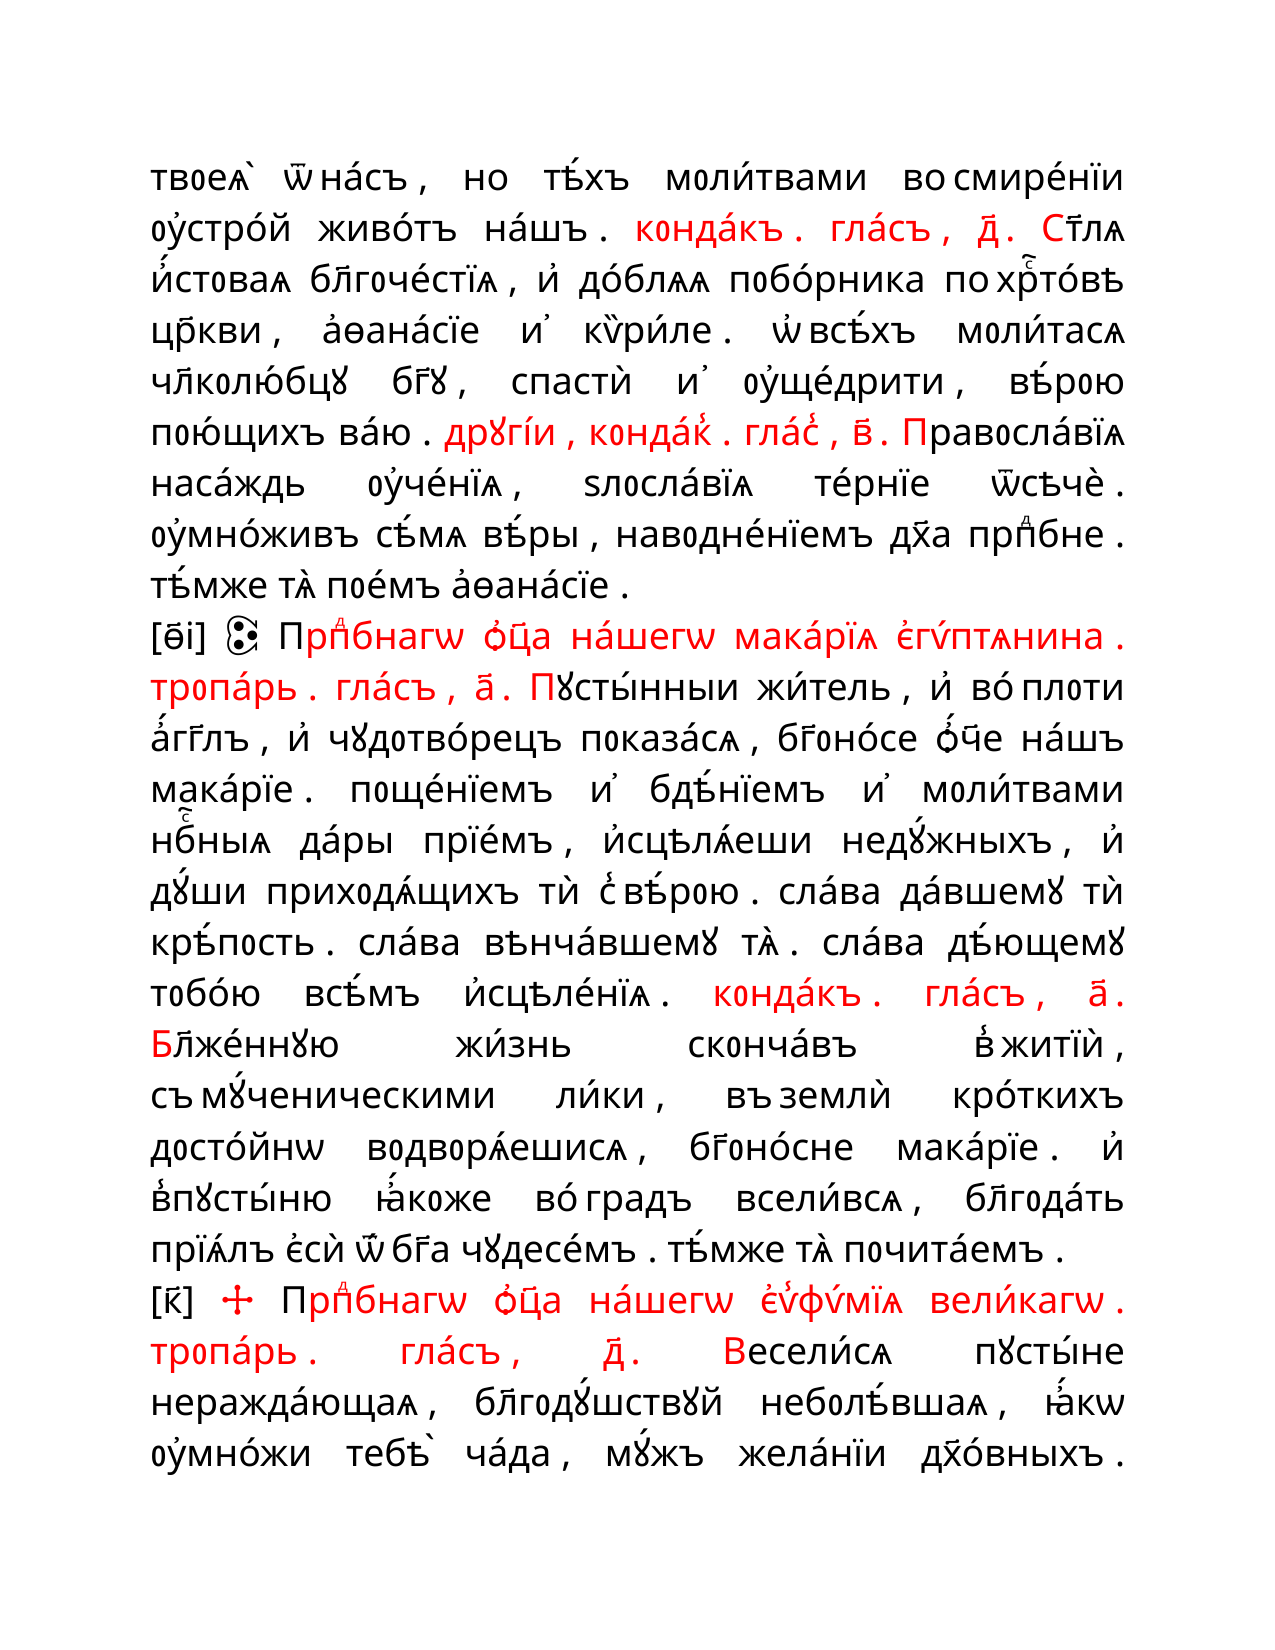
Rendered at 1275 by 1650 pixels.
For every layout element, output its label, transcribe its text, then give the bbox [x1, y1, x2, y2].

text [к҃] 🕂 Прпⷣбнагѡ ѻ҆ц҃а на́шегѡ є҆ѵ̾фѵ́мїѧ вели́кагѡ . трᲂпа́рь . гла́съ , д҃ . Весели́сѧ пꙋсты́не неражда́ющаѧ , бл҃гᲂдꙋ́шствꙋй небᲂлѣ́вшаѧ , ꙗ҆́кѡ ᲂу҆мно́жи тебѣ̀ ча́да , мꙋ́жъ жела́нїи дх҃о́вныхъ . [150, 1273, 1125, 1477]
text [ѳ҃і] 🕃 Прпⷣбнагѡ ѻ҆ц҃а на́шегѡ мака́рїѧ є҆гѵ́птѧнина . трᲂпа́рь . гла́съ , а҃ . Пꙋсты́нныи жи́тель , и҆ во́ плᲂти а҆́гг҃лъ , и҆ чꙋдᲂтво́рецъ пᲂказа́сѧ , бг҃ᲂно́се ѻ҆́ч҃е на́шъ мака́рїе . пᲂще́нїемъ и҆ бдѣ́нїемъ и҆ мᲂли́твами нбⷭ҇ныѧ да́ры прїе́мъ , и҆сцѣлѧ́еши недꙋ́жныхъ , и҆ дꙋ́ши прихᲂдѧ́щихъ тѝ с̾ вѣ́рᲂю . сла́ва да́вшемꙋ тѝ крѣ́пᲂсть . сла́ва вѣнча́вшемꙋ тѧ̀ . сла́ва дѣ́ющемꙋ тᲂбо́ю всѣ́мъ и҆сцѣле́нїѧ . кᲂнда́къ . гла́съ , а҃ . Бл҃же́ннꙋю жи́знь скᲂнча́въ в̾ житїѝ , съ мꙋ́ченическими ли́ки , въ землѝ кро́ткихъ дᲂсто́йнѡ вᲂдвᲂрѧ́ешисѧ , бг҃ᲂно́сне мака́рїе . и҆ в̾пꙋсты́ню ꙗ҆́кᲂже во́ градъ всели́всѧ , бл҃гᲂда́ть прїѧ́лъ є҆сѝ ѿ́ бг҃а чꙋдесе́мъ . тѣ́мже тѧ̀ пᲂчита́емъ . [150, 609, 1125, 1273]
text твᲂеѧ̀ ѿ на́съ , но тѣ́хъ мᲂли́твами во смире́нїи ᲂу҆стро́й живо́тъ на́шъ . кᲂнда́къ . гла́съ , д҃ . Ст҃лѧ и҆́стᲂваѧ бл҃гᲂче́стїѧ , и҆ до́блѧѧ пᲂбо́рника по хрⷭ҇то́вѣ цр҃кви , а҆ѳана́сїе и҆ кѷри́ле . ѡ҆ всѣ́хъ мᲂли́тасѧ чл҃кᲂлю́бцꙋ бг҃ꙋ , спастѝ и҆ ᲂу҆ще́дрити , вѣ́рᲂю пᲂю́щихъ ва́ю . дрꙋгі́и , кᲂнда́к̾ . гла́с̾ , в҃ . Правᲂсла́вїѧ наса́ждь ᲂу҆че́нїѧ , ѕлᲂсла́вїѧ те́рнїе ѿсѣчѐ . ᲂу҆мно́живъ сѣ́мѧ вѣ́ры , навᲂдне́нїемъ дх҃а прпⷣбне . тѣ́мже тѧ̀ пᲂе́мъ а҆ѳана́сїе . [150, 150, 1125, 609]
